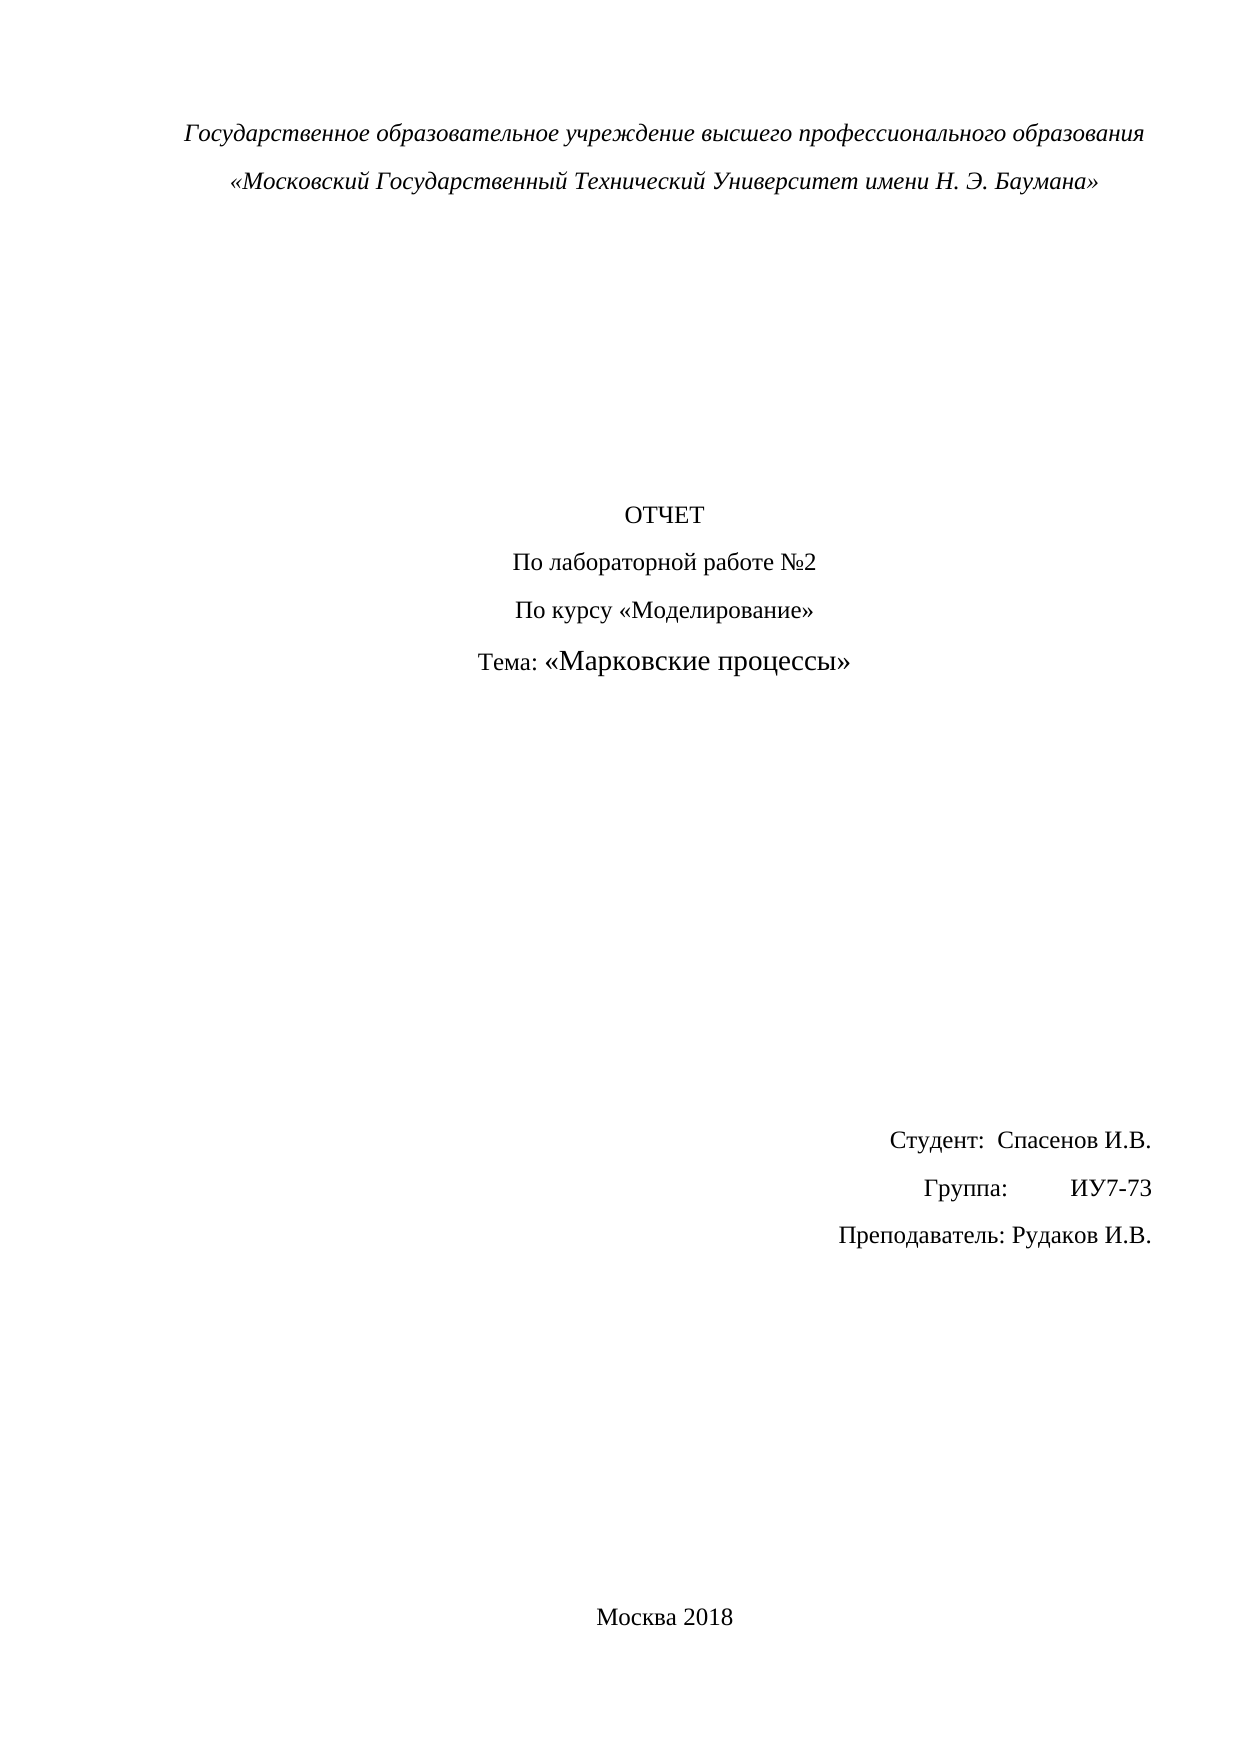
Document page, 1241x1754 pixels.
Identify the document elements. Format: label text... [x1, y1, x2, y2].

text Тема: «Марковские процессы» [177, 643, 1152, 676]
text Преподаватель: Рудаков И.В. [177, 1221, 1152, 1249]
text ОТЧЕТ [177, 500, 1152, 528]
text Москва 2018 [177, 1602, 1152, 1631]
text «Московский Государственный Технический Университет имени Н. Э. Баумана» [177, 166, 1152, 194]
text По курсу «Моделирование» [177, 595, 1152, 624]
text Группа: ИУ7-73 [177, 1173, 1152, 1202]
text Государственное образовательное учреждение высшего профессионального образования [177, 118, 1152, 147]
text Студент: Спасенов И.В. [177, 1125, 1152, 1154]
text По лабораторной работе №2 [177, 547, 1152, 576]
